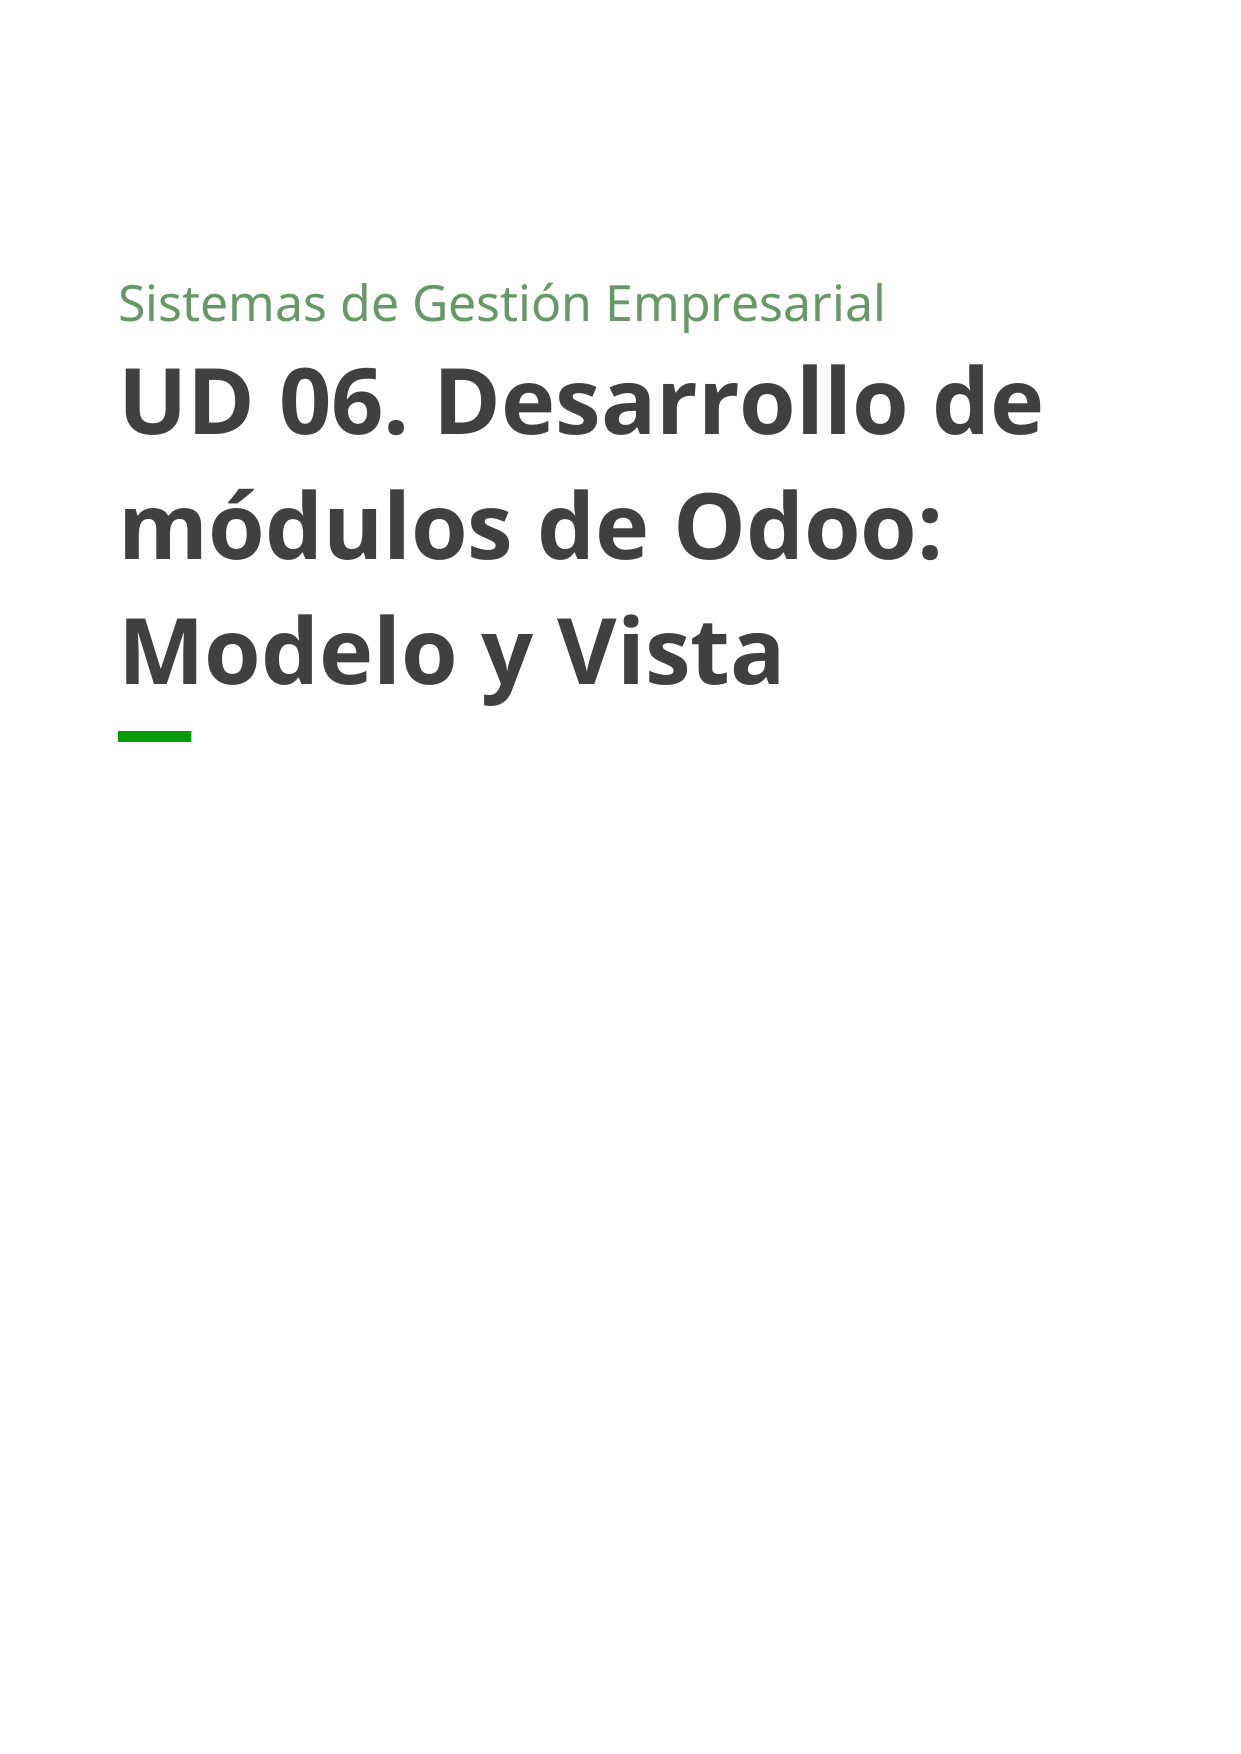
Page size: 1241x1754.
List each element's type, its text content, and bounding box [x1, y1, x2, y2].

title Sistemas de Gestión Empresarial UD 06. Desarrollo de módulos de Odoo: Modelo y Vista [118, 268, 1122, 711]
picture [118, 731, 192, 742]
